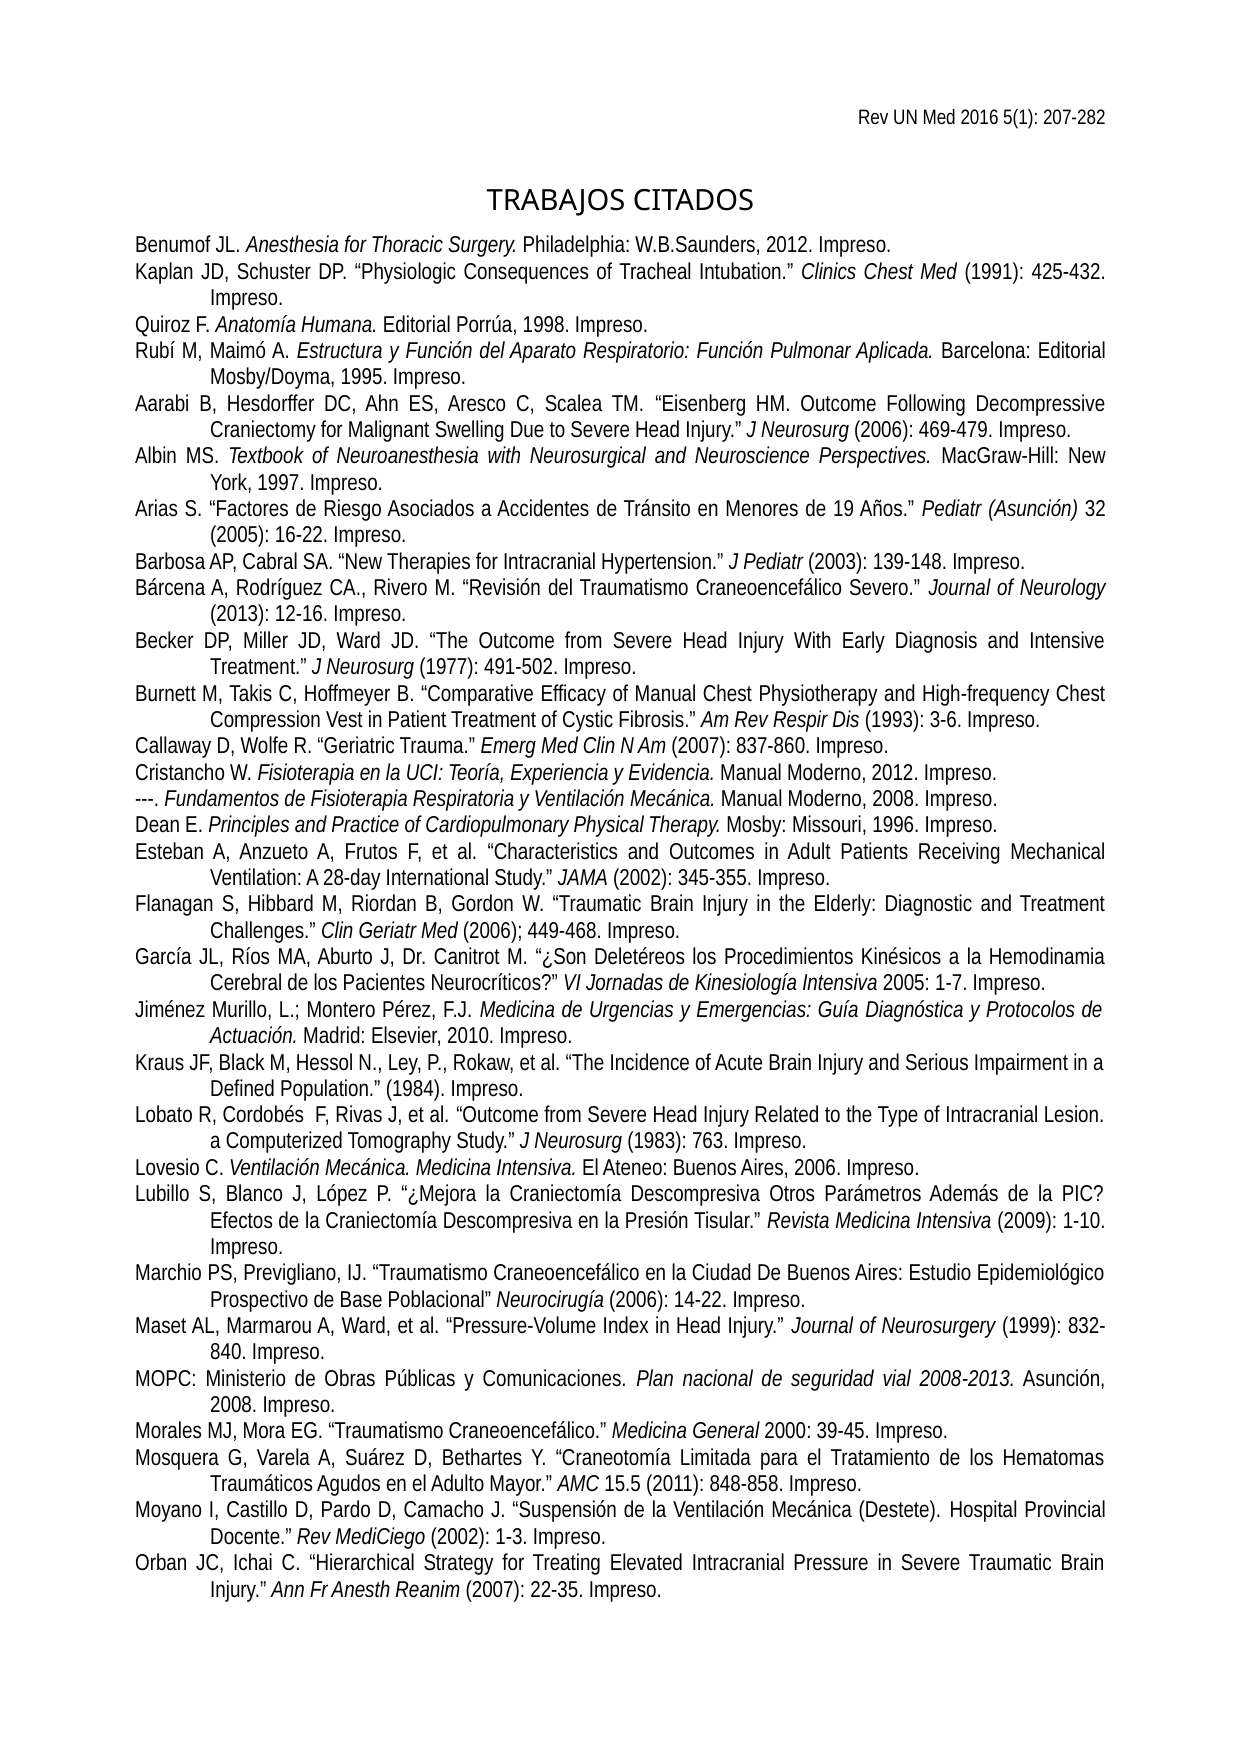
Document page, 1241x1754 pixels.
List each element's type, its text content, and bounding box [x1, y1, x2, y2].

text Kraus JF, Black M, Hessol N., Ley, P., Rokaw, et al. “The Incidence of Acute Brain Injury and Serious Impairment in a Defined Population.” (1984). Impreso. [135, 1048, 1106, 1101]
text Arias S. “Factores de Riesgo Asociados a Accidentes de Tránsito en Menores de 19 Años.” Pediatr (Asunción) 32 (2005): 16-22. Impreso. [135, 495, 1106, 548]
text Burnett M, Takis C, Hoffmeyer B. “Comparative Efficacy of Manual Chest Physiotherapy and High-frequency Chest Compression Vest in Patient Treatment of Cystic Fibrosis.” Am Rev Respir Dis (1993): 3-6. Impreso. [135, 679, 1106, 732]
text Morales MJ, Mora EG. “Traumatismo Craneoencefálico.” Medicina General 2000: 39-45. Impreso. [135, 1417, 1106, 1444]
text Lubillo S, Blanco J, López P. “¿Mejora la Craniectomía Descompresiva Otros Parámetros Además de la PIC? Efectos de la Craniectomía Descompresiva en la Presión Tisular.” Revista Medicina Intensiva (2009): 1-10. Impreso. [135, 1180, 1106, 1259]
text Quiroz F. Anatomía Humana. Editorial Porrúa, 1998. Impreso. [135, 311, 1106, 337]
subtitle TRABAJOS CITADOS [135, 179, 1106, 219]
text García JL, Ríos MA, Aburto J, Dr. Canitrot M. “¿Son Deletéreos los Procedimientos Kinésicos a la Hemodinamia Cerebral de los Pacientes Neurocríticos?” VI Jornadas de Kinesiología Intensiva 2005: 1-7. Impreso. [135, 943, 1106, 996]
text Kaplan JD, Schuster DP. “Physiologic Consequences of Tracheal Intubation.” Clinics Chest Med (1991): 425-432. Impreso. [135, 258, 1106, 311]
text Bárcena A, Rodríguez CA., Rivero M. “Revisión del Traumatismo Craneoencefálico Severo.” Journal of Neurology (2013): 12-16. Impreso. [135, 574, 1106, 627]
text Lobato R, Cordobés F, Rivas J, et al. “Outcome from Severe Head Injury Related to the Type of Intracranial Lesion. a Computerized Tomography Study.” J Neurosurg (1983): 763. Impreso. [135, 1101, 1106, 1154]
text Barbosa AP, Cabral SA. “New Therapies for Intracranial Hypertension.” J Pediatr (2003): 139-148. Impreso. [135, 548, 1106, 574]
text Mosquera G, Varela A, Suárez D, Bethartes Y. “Craneotomía Limitada para el Tratamiento de los Hematomas Traumáticos Agudos en el Adulto Mayor.” AMC 15.5 (2011): 848-858. Impreso. [135, 1444, 1106, 1496]
text MOPC: Ministerio de Obras Públicas y Comunicaciones. Plan nacional de seguridad vial 2008­-2013. Asunción, 2008. Impreso. [135, 1365, 1106, 1417]
text Cristancho W. Fisioterapia en la UCI: Teoría, Experiencia y Evidencia. Manual Moderno, 2012. Impreso. [135, 758, 1106, 785]
text Benumof JL. Anesthesia for Thoracic Surgery. Philadelphia: W.B.Saunders, 2012. Impreso. [135, 231, 1106, 258]
text Orban JC, Ichai C. “Hierarchical Strategy for Treating Elevated Intracranial Pressure in Severe Traumatic Brain Injury.” Ann Fr Anesth Reanim (2007): 22-35. Impreso. [135, 1549, 1106, 1602]
text Aarabi B, Hesdorffer DC, Ahn ES, Aresco C, Scalea TM. “Eisenberg HM. Outcome Following Decompressive Craniectomy for Malignant Swelling Due to Severe Head Injury.” J Neurosurg (2006): 469-479. Impreso. [135, 389, 1106, 442]
text Becker DP, Miller JD, Ward JD. “The Outcome from Severe Head Injury With Early Diagnosis and Intensive Treatment.” J Neurosurg (1977): 491-502. Impreso. [135, 627, 1106, 679]
text Moyano I, Castillo D, Pardo D, Camacho J. “Suspensión de la Ventilación Mecánica (Destete). Hospital Provincial Docente.” Rev MediCiego (2002): 1-3. Impreso. [135, 1496, 1106, 1549]
text Esteban A, Anzueto A, Frutos F, et al. “Characteristics and Outcomes in Adult Patients Receiving Mechanical Ventilation: A 28-day International Study.” JAMA (2002): 345-355. Impreso. [135, 838, 1106, 890]
text Marchio PS, Previgliano, IJ. “Traumatismo Craneoencefálico en la Ciudad De Buenos Aires: Estudio Epidemiológico Prospectivo de Base Poblacional” Neurocirugía (2006): 14-22. Impreso. [135, 1259, 1106, 1312]
text Flanagan S, Hibbard M, Riordan B, Gordon W. “Traumatic Brain Injury in the Elderly: Diagnostic and Treatment Challenges.” Clin Geriatr Med (2006); 449-468. Impreso. [135, 890, 1106, 943]
text Lovesio C. Ventilación Mecánica. Medicina Intensiva. El Ateneo: Buenos Aires, 2006. Impreso. [135, 1154, 1106, 1180]
text ---. Fundamentos de Fisioterapia Respiratoria y Ventilación Mecánica. Manual Moderno, 2008. Impreso. [135, 785, 1106, 811]
text Albin MS. Textbook of Neuroanesthesia with Neurosurgical and Neuroscience Perspectives. MacGraw-Hill: New York, 1997. Impreso. [135, 442, 1106, 495]
text Callaway D, Wolfe R. “Geriatric Trauma.” Emerg Med Clin N Am (2007): 837-860. Impreso. [135, 732, 1106, 758]
text Rubí M, Maimó A. Estructura y Función del Aparato Respiratorio: Función Pulmonar Aplicada. Barcelona: Editorial Mosby/Doyma, 1995. Impreso. [135, 337, 1106, 389]
text Jiménez Murillo, L.; Montero Pérez, F.J. Medicina de Urgencias y Emergencias: Guía Diagnóstica y Protocolos de Actuación. Madrid: Elsevier, 2010. Impreso. [135, 996, 1106, 1048]
text Dean E. Principles and Practice of Cardiopulmonary Physical Therapy. Mosby: Missouri, 1996. Impreso. [135, 811, 1106, 838]
text Maset AL, Marmarou A, Ward, et al. “Pressure-Volume Index in Head Injury.” Journal of Neurosurgery (1999): 832-840. Impreso. [135, 1312, 1106, 1365]
